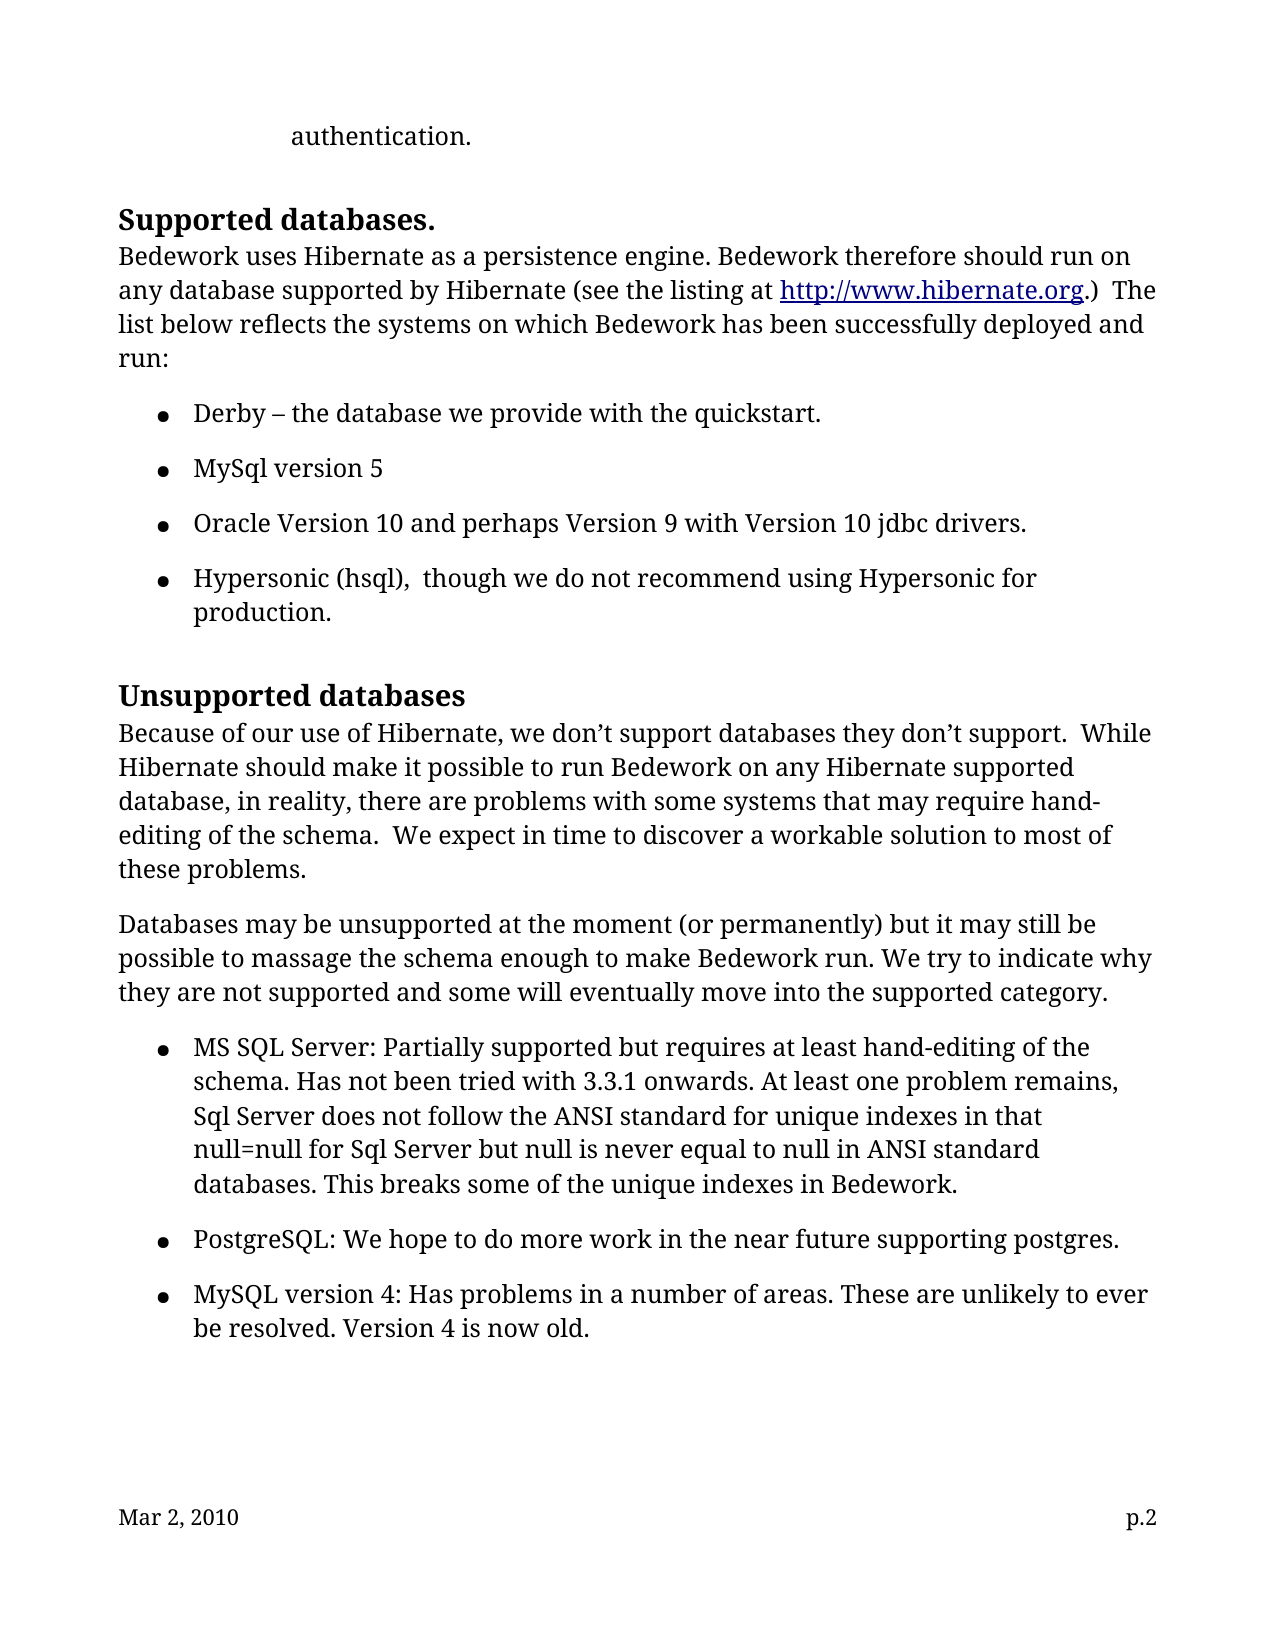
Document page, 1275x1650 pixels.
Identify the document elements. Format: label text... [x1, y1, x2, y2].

list Hypersonic (hsql), though we do not recommend using Hypersonic for production. [156, 561, 1157, 629]
list MS SQL Server: Partially supported but requires at least hand-editing of the schema. Has not been tried with 3.3.1 onwards. At least one problem remains, Sql Server does not follow the ANSI standard for unique indexes in that null=null for Sql Server but null is never equal to null in ANSI standard databases. This breaks some of the unique indexes in Bedework. [156, 1030, 1157, 1200]
list MySql version 5 [156, 451, 1157, 485]
text Databases may be unsupported at the moment (or permanently) but it may still be possible to massage the schema enough to make Bedework run. We try to indicate why they are not supported and some will eventually move into the supported category. [118, 907, 1157, 1009]
list Derby – the database we provide with the quickstart. [156, 396, 1157, 430]
text Because of our use of Hibernate, we don’t support databases they don’t support. While Hibernate should make it possible to run Bedework on any Hibernate supported database, in reality, there are problems with some systems that may require hand-editing of the schema. We expect in time to discover a workable solution to most of these problems. [118, 715, 1157, 886]
list MySQL version 4: Has problems in a number of areas. These are unlikely to ever be resolved. Version 4 is now old. [156, 1276, 1157, 1344]
subtitle Unsupported databases [118, 676, 1157, 715]
subtitle Supported databases. [118, 199, 1157, 238]
text Bedework uses Hibernate as a persistence engine. Bedework therefore should run on any database supported by Hibernate (see the listing at http://www.hibernate.org.) The list below reflects the systems on which Bedework has been successfully deployed and run: [118, 238, 1157, 375]
list authentication. [267, 118, 1157, 152]
list Oracle Version 10 and perhaps Version 9 with Version 10 jdbc drivers. [156, 506, 1157, 540]
list PostgreSQL: We hope to do more work in the near future supporting postgres. [156, 1221, 1157, 1255]
